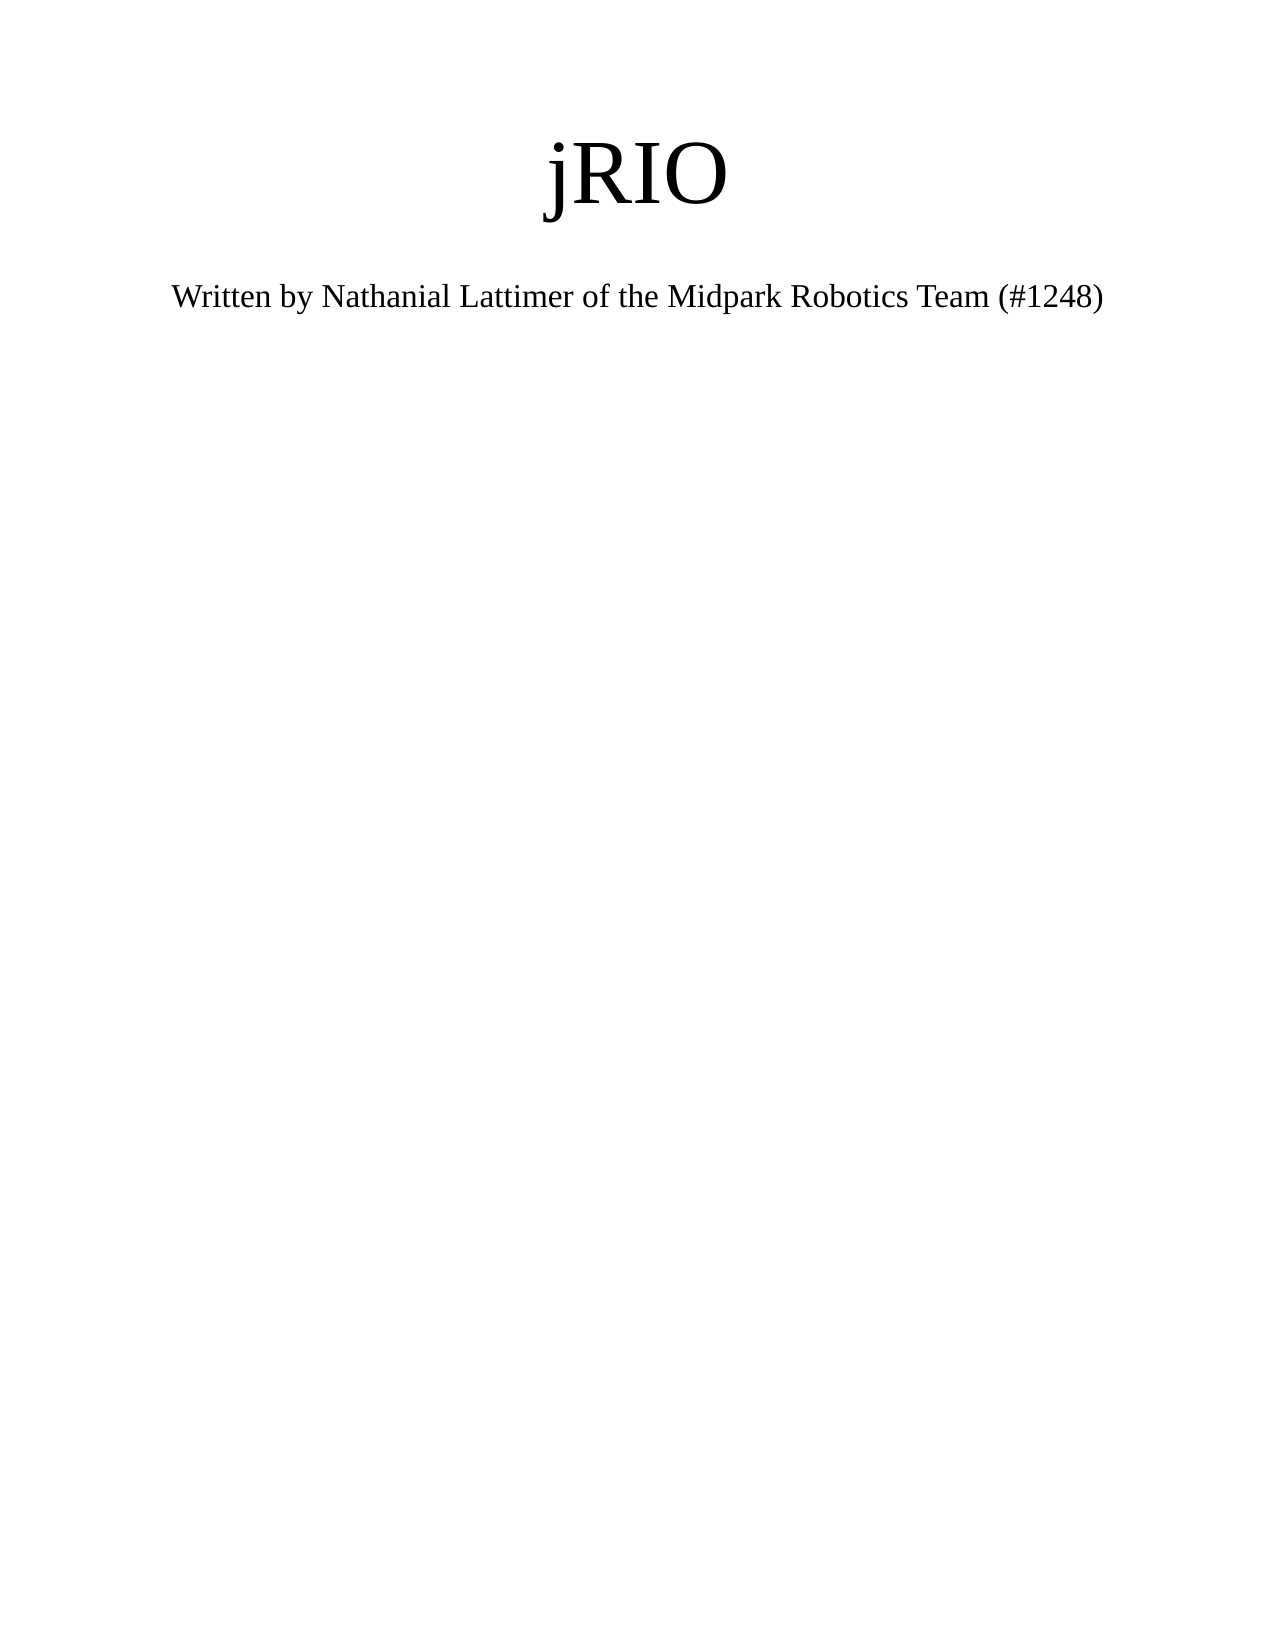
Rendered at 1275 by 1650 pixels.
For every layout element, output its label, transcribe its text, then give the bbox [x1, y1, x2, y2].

text jRIO [118, 118, 1157, 223]
text Written by Nathanial Lattimer of the Midpark Robotics Team (#1248) [118, 276, 1157, 314]
